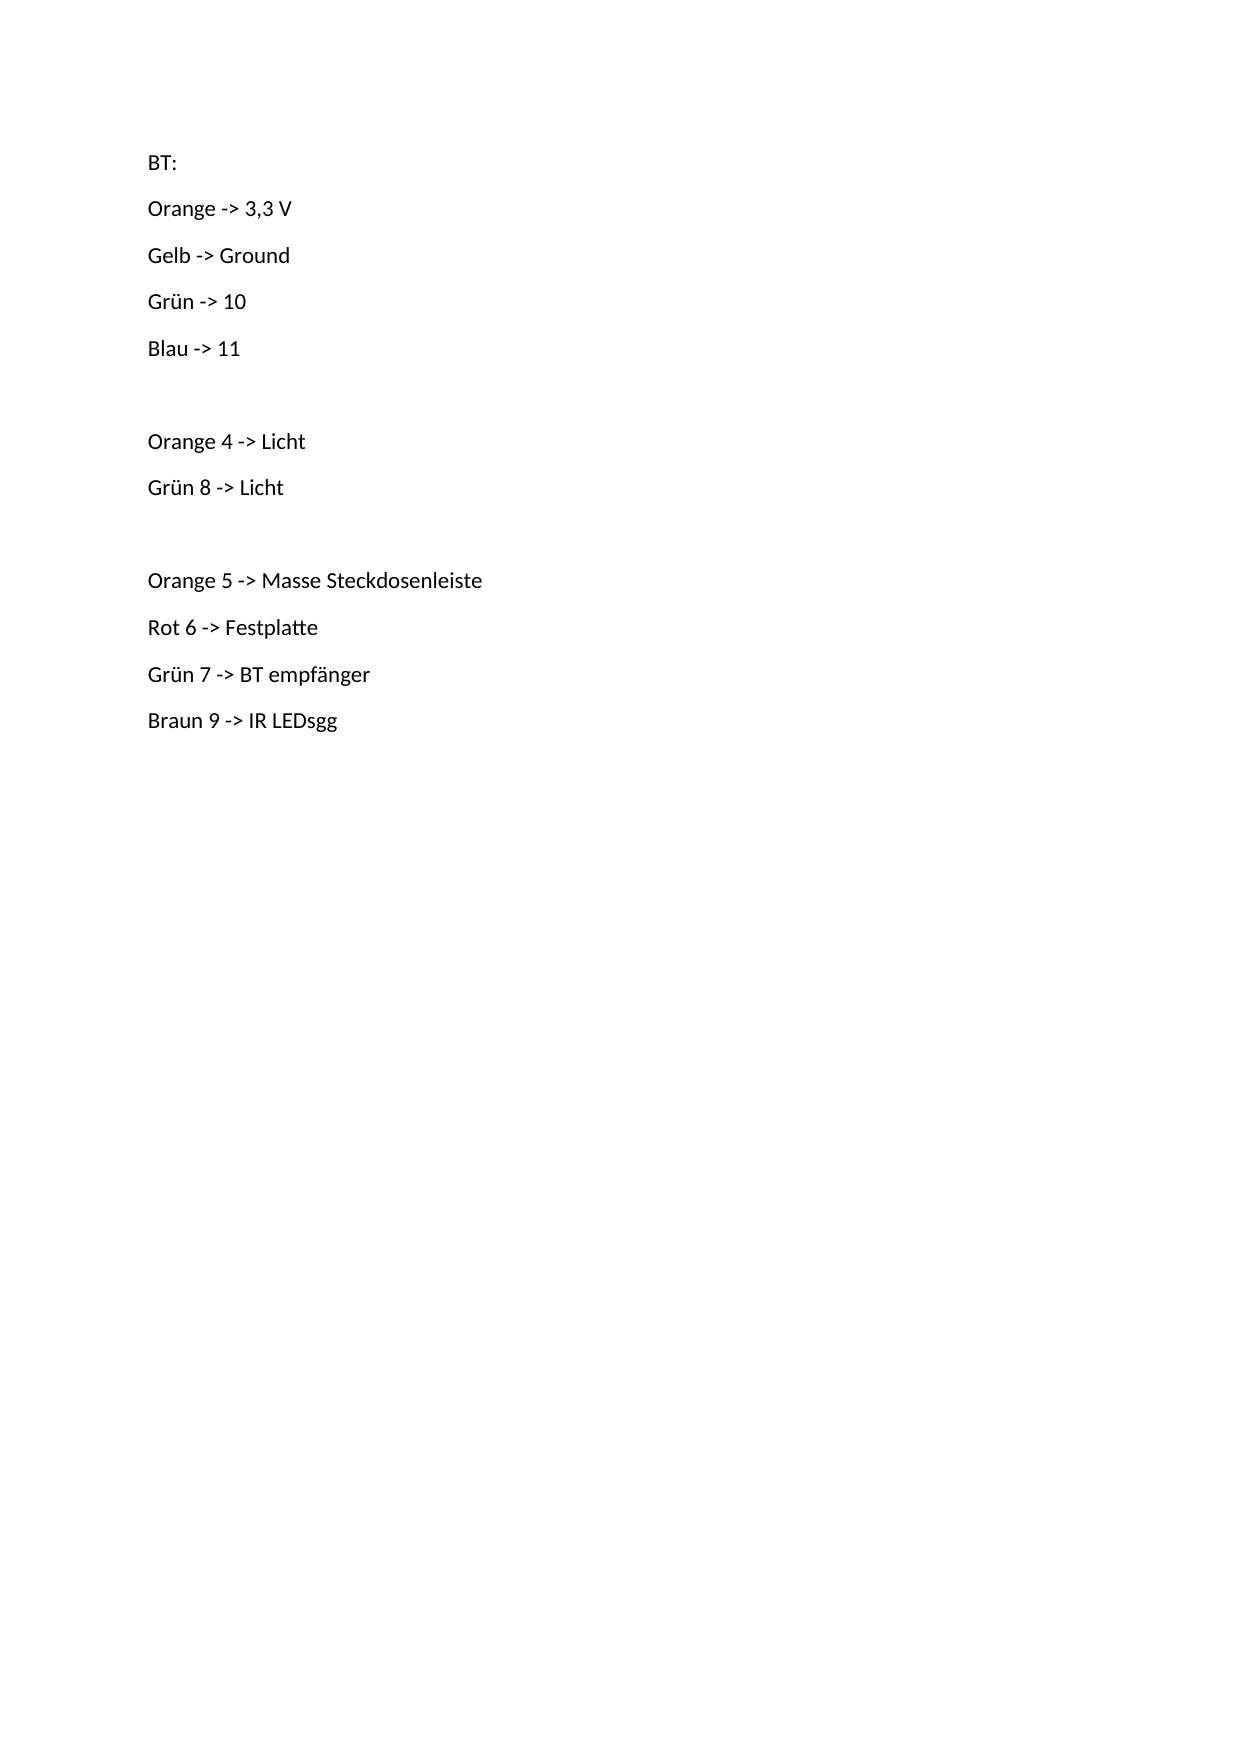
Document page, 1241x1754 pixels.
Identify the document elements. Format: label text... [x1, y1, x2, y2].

text Grün -> 10 [148, 287, 1093, 315]
text Orange -> 3,3 V [148, 194, 1093, 222]
text Rot 6 -> Festplatte [148, 613, 1093, 641]
text Orange 5 -> Masse Steckdosenleiste [148, 567, 1093, 595]
text BT: [148, 148, 1093, 176]
text Grün 7 -> BT empfänger [148, 660, 1093, 688]
text Orange 4 -> Licht [148, 427, 1093, 455]
text Grün 8 -> Licht [148, 473, 1093, 502]
text Blau -> 11 [148, 334, 1093, 362]
text Braun 9 -> IR LEDsgg [148, 706, 1093, 734]
text Gelb -> Ground [148, 241, 1093, 269]
